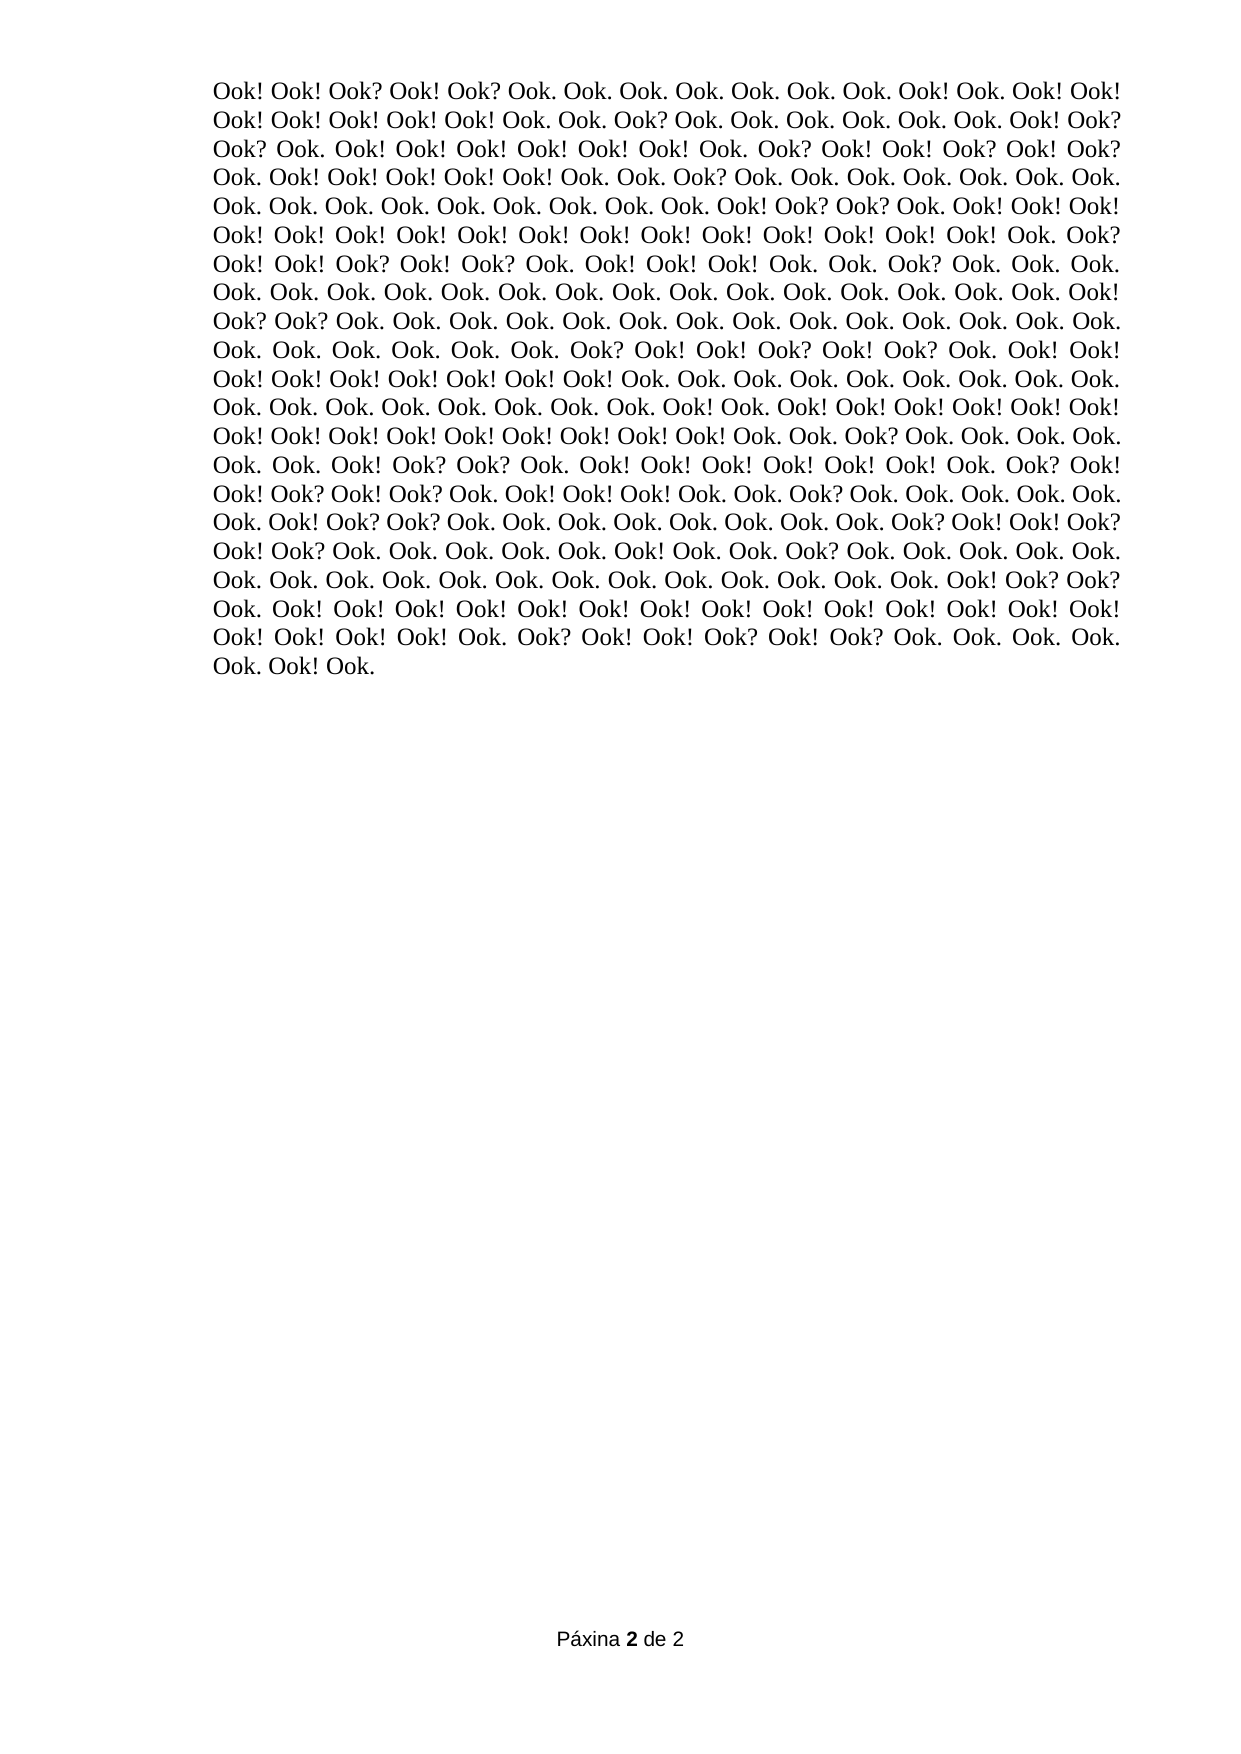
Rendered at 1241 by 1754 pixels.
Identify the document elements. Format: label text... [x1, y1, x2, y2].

text Ook! Ook! Ook? Ook! Ook? Ook. Ook. Ook. Ook. Ook. Ook. Ook. Ook! Ook. Ook! Ook! Ook! Ook! Ook! Ook! Ook! Ook. Ook. Ook? Ook. Ook. Ook. Ook. Ook. Ook. Ook! Ook? Ook? Ook. Ook! Ook! Ook! Ook! Ook! Ook! Ook. Ook? Ook! Ook! Ook? Ook! Ook? Ook. Ook! Ook! Ook! Ook! Ook! Ook. Ook. Ook? Ook. Ook. Ook. Ook. Ook. Ook. Ook. Ook. Ook. Ook. Ook. Ook. Ook. Ook. Ook. Ook. Ook! Ook? Ook? Ook. Ook! Ook! Ook! Ook! Ook! Ook! Ook! Ook! Ook! Ook! Ook! Ook! Ook! Ook! Ook! Ook! Ook. Ook? Ook! Ook! Ook? Ook! Ook? Ook. Ook! Ook! Ook! Ook. Ook. Ook? Ook. Ook. Ook. Ook. Ook. Ook. Ook. Ook. Ook. Ook. Ook. Ook. Ook. Ook. Ook. Ook. Ook. Ook. Ook! Ook? Ook? Ook. Ook. Ook. Ook. Ook. Ook. Ook. Ook. Ook. Ook. Ook. Ook. Ook. Ook. Ook. Ook. Ook. Ook. Ook. Ook. Ook? Ook! Ook! Ook? Ook! Ook? Ook. Ook! Ook! Ook! Ook! Ook! Ook! Ook! Ook! Ook! Ook. Ook. Ook. Ook. Ook. Ook. Ook. Ook. Ook. Ook. Ook. Ook. Ook. Ook. Ook. Ook. Ook. Ook! Ook. Ook! Ook! Ook! Ook! Ook! Ook! Ook! Ook! Ook! Ook! Ook! Ook! Ook! Ook! Ook! Ook. Ook. Ook? Ook. Ook. Ook. Ook. Ook. Ook. Ook! Ook? Ook? Ook. Ook! Ook! Ook! Ook! Ook! Ook! Ook. Ook? Ook! Ook! Ook? Ook! Ook? Ook. Ook! Ook! Ook! Ook. Ook. Ook? Ook. Ook. Ook. Ook. Ook. Ook. Ook! Ook? Ook? Ook. Ook. Ook. Ook. Ook. Ook. Ook. Ook. Ook? Ook! Ook! Ook? Ook! Ook? Ook. Ook. Ook. Ook. Ook. Ook! Ook. Ook. Ook? Ook. Ook. Ook. Ook. Ook. Ook. Ook. Ook. Ook. Ook. Ook. Ook. Ook. Ook. Ook. Ook. Ook. Ook. Ook! Ook? Ook? Ook. Ook! Ook! Ook! Ook! Ook! Ook! Ook! Ook! Ook! Ook! Ook! Ook! Ook! Ook! Ook! Ook! Ook! Ook! Ook. Ook? Ook! Ook! Ook? Ook! Ook? Ook. Ook. Ook. Ook. Ook. Ook! Ook. [213, 76, 1122, 680]
